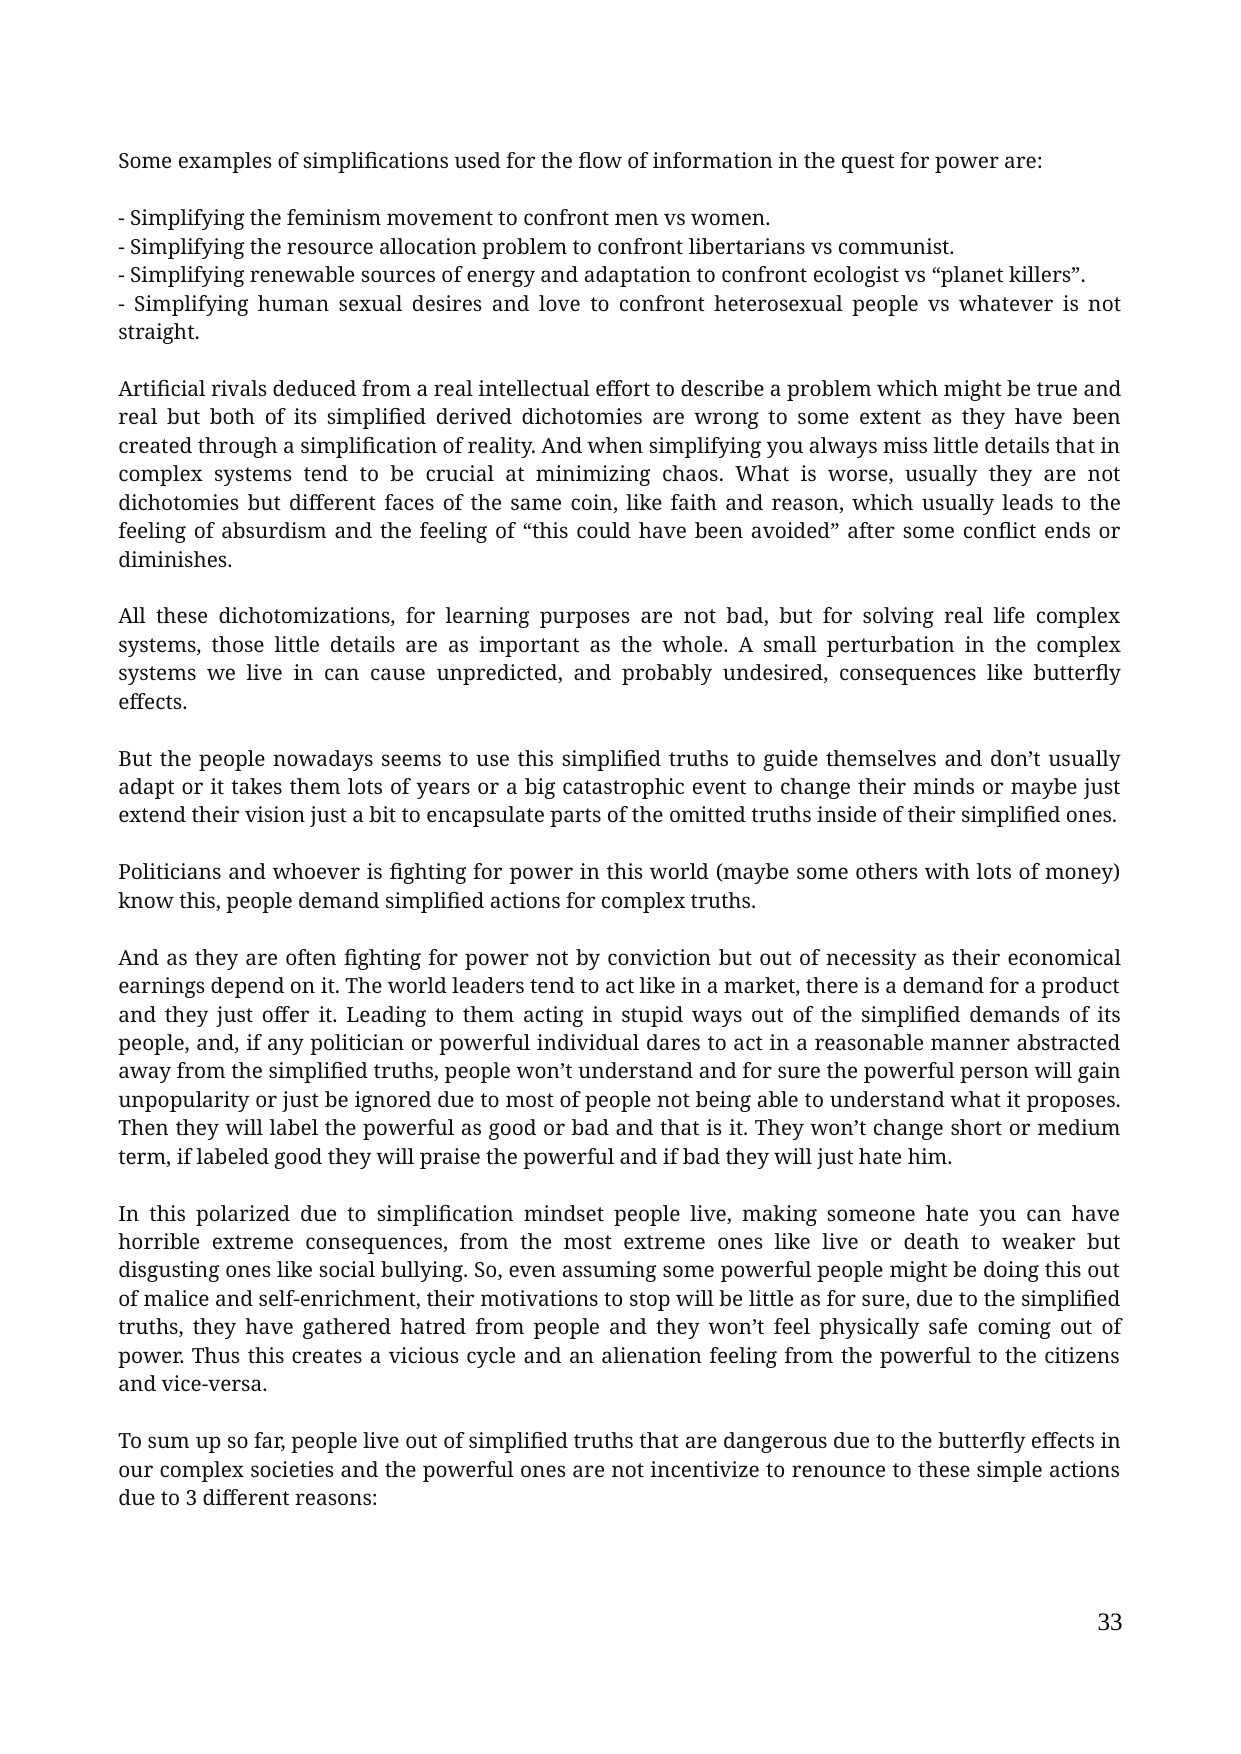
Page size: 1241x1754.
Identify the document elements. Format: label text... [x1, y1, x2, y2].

text All these dichotomizations, for learning purposes are not bad, but for solving real life complex systems, those little details are as important as the whole. A small perturbation in the complex systems we live in can cause unpredicted, and probably undesired, consequences like butterfly effects. [118, 602, 1122, 715]
text - Simplifying the feminism movement to confront men vs women. [118, 203, 1122, 232]
text - Simplifying the resource allocation problem to confront libertarians vs communist. [118, 232, 1122, 260]
text - Simplifying human sexual desires and love to confront heterosexual people vs whatever is not straight. [118, 289, 1122, 346]
text In this polarized due to simplification mindset people live, making someone hate you can have horrible extreme consequences, from the most extreme ones like live or death to weaker but disgusting ones like social bullying. So, even assuming some powerful people might be doing this out of malice and self-enrichment, their motivations to stop will be little as for sure, due to the simplified truths, they have gathered hatred from people and they won’t feel physically safe coming out of power. Thus this creates a vicious cycle and an alienation feeling from the powerful to the citizens and vice-versa. [118, 1199, 1122, 1398]
text But the people nowadays seems to use this simplified truths to guide themselves and don’t usually adapt or it takes them lots of years or a big catastrophic event to change their minds or maybe just extend their vision just a bit to encapsulate parts of the omitted truths inside of their simplified ones. [118, 744, 1122, 829]
text To sum up so far, people live out of simplified truths that are dangerous due to the butterfly effects in our complex societies and the powerful ones are not incentivize to renounce to these simple actions due to 3 different reasons: [118, 1426, 1122, 1512]
text Artificial rivals deduced from a real intellectual effort to describe a problem which might be true and real but both of its simplified derived dichotomies are wrong to some extent as they have been created through a simplification of reality. And when simplifying you always miss little details that in complex systems tend to be crucial at minimizing chaos. What is worse, usually they are not dichotomies but different faces of the same coin, like faith and reason, which usually leads to the feeling of absurdism and the feeling of “this could have been avoided” after some conflict ends or diminishes. [118, 374, 1122, 573]
text - Simplifying renewable sources of energy and adaptation to confront ecologist vs “planet killers”. [118, 260, 1122, 289]
text Some examples of simplifications used for the flow of information in the quest for power are: [118, 147, 1122, 175]
text And as they are often fighting for power not by conviction but out of necessity as their economical earnings depend on it. The world leaders tend to act like in a market, there is a demand for a product and they just offer it. Leading to them acting in stupid ways out of the simplified demands of its people, and, if any politician or powerful individual dares to act in a reasonable manner abstracted away from the simplified truths, people won’t understand and for sure the powerful person will gain unpopularity or just be ignored due to most of people not being able to understand what it proposes. Then they will label the powerful as good or bad and that is it. They won’t change short or medium term, if labeled good they will praise the powerful and if bad they will just hate him. [118, 943, 1122, 1170]
text Politicians and whoever is fighting for power in this world (maybe some others with lots of money) know this, people demand simplified actions for complex truths. [118, 857, 1122, 914]
